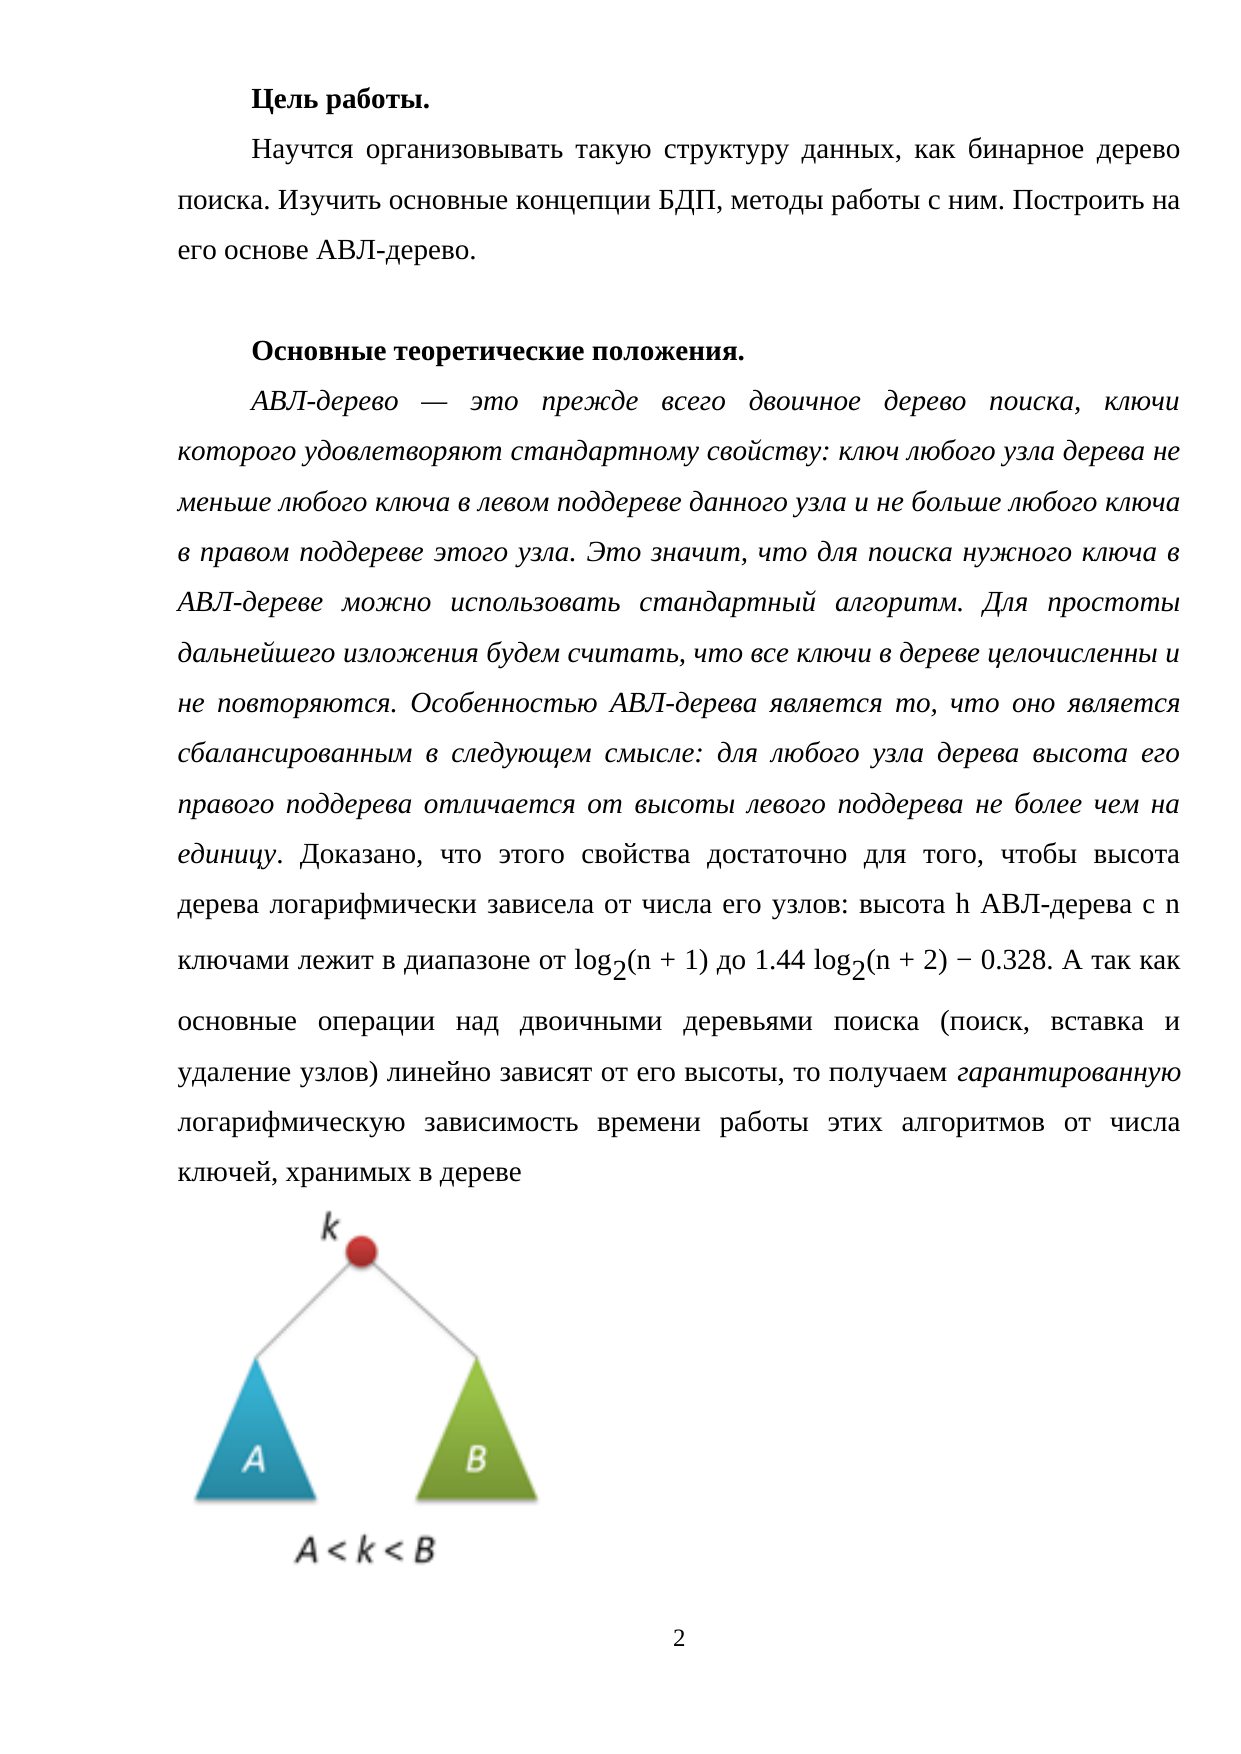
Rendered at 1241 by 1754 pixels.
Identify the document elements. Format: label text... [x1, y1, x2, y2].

text Научтся организовывать такую структуру данных, как бинарное дерево поиска. Изучить основные концепции БДП, методы работы с ним. Построить на его основе АВЛ-дерево. [177, 132, 1181, 266]
text АВЛ-дерево — это прежде всего двоичное дерево поиска, ключи которого удовлетворяют стандартному свойству: ключ любого узла дерева не меньше любого ключа в левом поддереве данного узла и не больше любого ключа в правом поддереве этого узла. Это значит, что для поиска нужного ключа в АВЛ-дереве можно использовать стандартный алгоритм. Для простоты дальнейшего изложения будем считать, что все ключи в дереве целочисленны и не повторяются. Особенностью АВЛ-дерева является то, что оно является сбалансированным в следующем смысле: для любого узла дерева высота его правого поддерева отличается от высоты левого поддерева не более чем на единицу. Доказано, что этого свойства достаточно для того, чтобы высота дерева логарифмически зависела от числа его узлов: высота h АВЛ-дерева с n ключами лежит в диапазоне от log2(n + 1) до 1.44 log2(n + 2) − 0.328. А так как основные операции над двоичными деревьями поиска (поиск, вставка и удаление узлов) линейно зависят от его высоты, то получаем гарантированную логарифмическую зависимость времени работы этих алгоритмов от числа ключей, хранимых в дереве [177, 383, 1181, 1188]
picture [180, 1202, 553, 1578]
text Основные теоретические положения. [177, 333, 1181, 366]
text Цель работы. [177, 81, 1181, 115]
